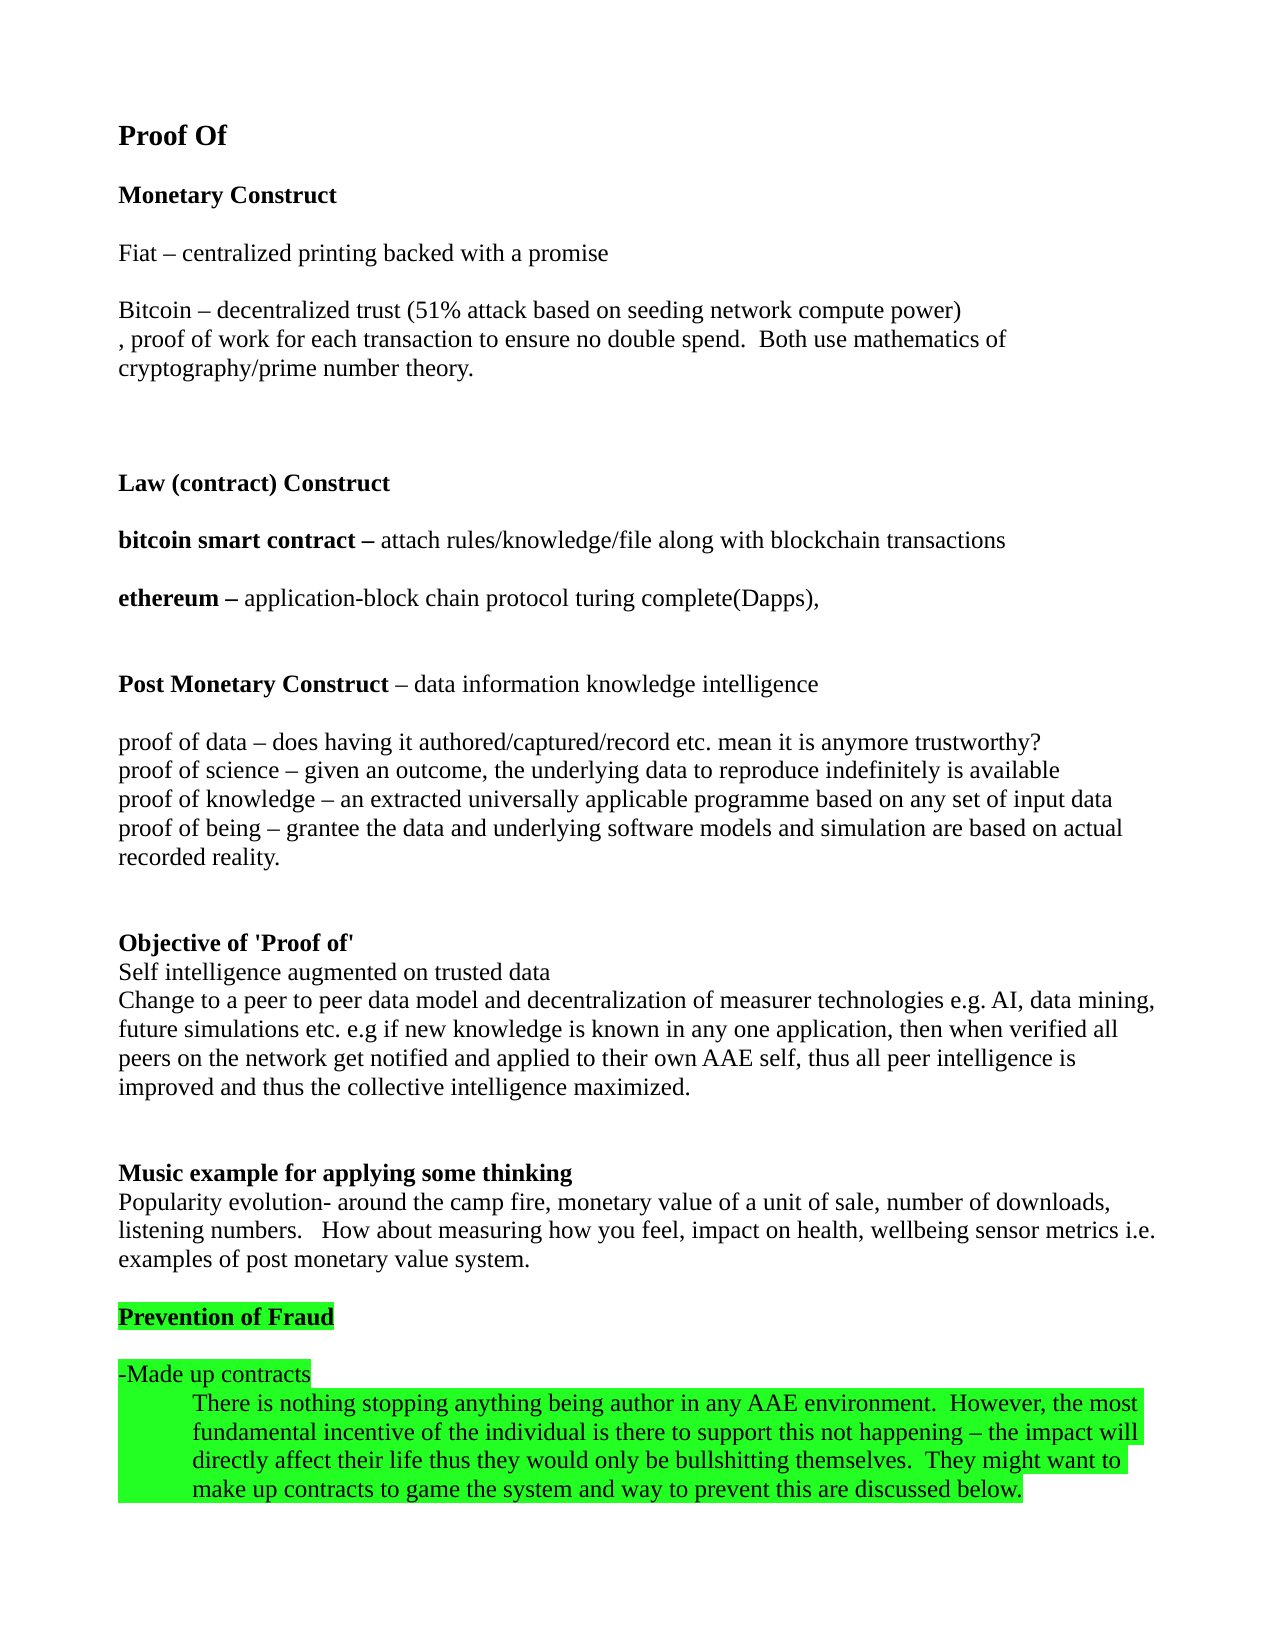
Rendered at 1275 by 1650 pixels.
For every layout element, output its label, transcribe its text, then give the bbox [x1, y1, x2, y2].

text There is nothing stopping anything being author in any AAE environment. However, the most fundamental incentive of the individual is there to support this not happening – the impact will directly affect their life thus they would only be bullshitting themselves. They might want to make up contracts to game the system and way to prevent this are discussed below. [118, 1388, 1157, 1503]
text , proof of work for each transaction to ensure no double spend. Both use mathematics of cryptography/prime number theory. [118, 324, 1157, 382]
text Monetary Construct [118, 180, 1157, 209]
text Self intelligence augmented on trusted data [118, 957, 1157, 985]
text Post Monetary Construct – data information knowledge intelligence [118, 669, 1157, 698]
text Bitcoin – decentralized trust (51% attack based on seeding network compute power) [118, 295, 1157, 324]
text proof of data – does having it authored/captured/record etc. mean it is anymore trustworthy? [118, 727, 1157, 755]
text Music example for applying some thinking [118, 1158, 1157, 1187]
text Prevention of Fraud [118, 1302, 1157, 1330]
text Popularity evolution- around the camp fire, monetary value of a unit of sale, number of downloads, listening numbers. How about measuring how you feel, impact on health, wellbeing sensor metrics i.e. examples of post monetary value system. [118, 1187, 1157, 1273]
text proof of being – grantee the data and underlying software models and simulation are based on actual recorded reality. [118, 813, 1157, 870]
text proof of science – given an outcome, the underlying data to reproduce indefinitely is available [118, 755, 1157, 784]
text Objective of 'Proof of' [118, 928, 1157, 957]
text Change to a peer to peer data model and decentralization of measurer technologies e.g. AI, data mining, future simulations etc. e.g if new knowledge is known in any one application, then when verified all peers on the network get notified and applied to their own AAE self, thus all peer intelligence is improved and thus the collective intelligence maximized. [118, 985, 1157, 1100]
text -Made up contracts [118, 1359, 1157, 1388]
text Fiat – centralized printing backed with a promise [118, 238, 1157, 267]
text Law (contract) Construct [118, 468, 1157, 497]
text bitcoin smart contract – attach rules/knowledge/file along with blockchain transactions [118, 525, 1157, 554]
text proof of knowledge – an extracted universally applicable programme based on any set of input data [118, 784, 1157, 813]
text Proof Of [118, 118, 1157, 152]
text ethereum – application-block chain protocol turing complete(Dapps), [118, 583, 1157, 612]
